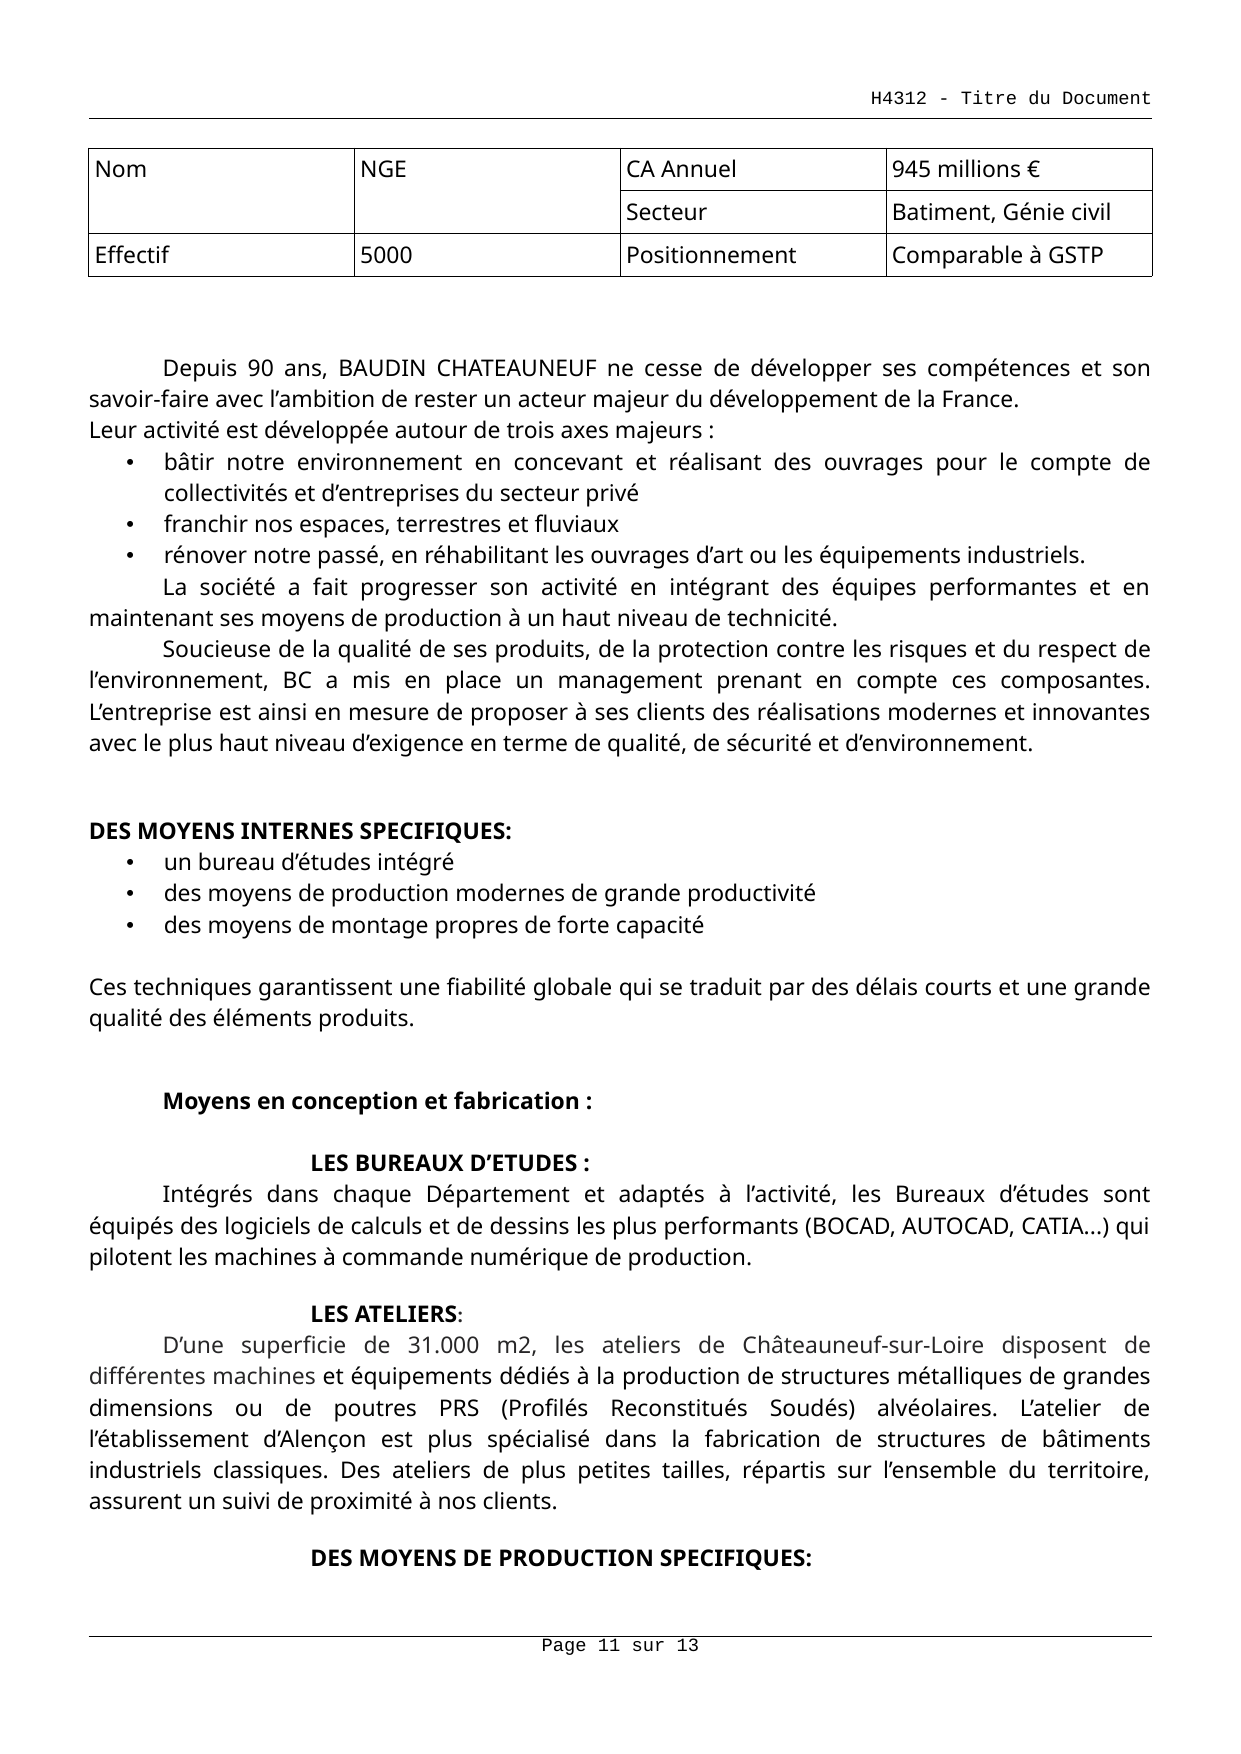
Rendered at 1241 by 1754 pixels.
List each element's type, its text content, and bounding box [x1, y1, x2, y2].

table_cell Comparable à GSTP [887, 234, 1152, 276]
table_cell Positionnement [621, 234, 886, 276]
text La société a fait progresser son activité en intégrant des équipes performantes et en maintenant ses moyens de production à un haut niveau de technicité. [88, 571, 1152, 633]
table_header NGE [355, 149, 620, 233]
list rénover notre passé, en réhabilitant les ouvrages d’art ou les équipements industriels. [126, 539, 1152, 571]
table_header CA Annuel [621, 149, 886, 190]
text DES MOYENS DE PRODUCTION SPECIFIQUES: [88, 1542, 1152, 1573]
list bâtir notre environnement en concevant et réalisant des ouvrages pour le compte de collectivités et d’entreprises du secteur privé [126, 446, 1152, 508]
text D’une superficie de 31.000 m2, les ateliers de Châteauneuf-sur-Loire disposent de différentes machines et équipements dédiés à la production de structures métalliques de grandes dimensions ou de poutres PRS (Profilés Reconstitués Soudés) alvéolaires. L’atelier de l’établissement d’Alençon est plus spécialisé dans la fabrication de structures de bâtiments industriels classiques. Des ateliers de plus petites tailles, répartis sur l’ensemble du territoire, assurent un suivi de proximité à nos clients. [88, 1329, 1152, 1516]
table_cell 5000 [355, 234, 620, 276]
text Depuis 90 ans, BAUDIN CHATEAUNEUF ne cesse de développer ses compétences et son savoir-faire avec l’ambition de rester un acteur majeur du développement de la France. [88, 352, 1152, 414]
text LES BUREAUX D’ETUDES : [88, 1147, 1152, 1178]
list franchir nos espaces, terrestres et fluviaux [126, 508, 1152, 539]
text Intégrés dans chaque Département et adaptés à l’activité, les Bureaux d’études sont équipés des logiciels de calculs et de dessins les plus performants (BOCAD, AUTOCAD, CATIA...) qui pilotent les machines à commande numérique de production. [88, 1178, 1152, 1272]
text DES MOYENS INTERNES SPECIFIQUES: [88, 815, 1152, 846]
table_header Nom [89, 149, 354, 233]
text Leur activité est développée autour de trois axes majeurs : [88, 414, 1152, 446]
list des moyens de montage propres de forte capacité [126, 909, 1152, 940]
table_header 945 millions € [887, 149, 1152, 190]
list Ces techniques garantissent une fiabilité globale qui se traduit par des délais courts et une grande qualité des éléments produits. [51, 971, 1152, 1034]
list des moyens de production modernes de grande productivité [126, 877, 1152, 909]
text Moyens en conception et fabrication : [88, 1085, 1152, 1116]
table_cell Batiment, Génie civil [887, 191, 1152, 233]
table_cell Secteur [621, 191, 886, 233]
text LES ATELIERS: [88, 1298, 1152, 1329]
table_cell Effectif [89, 234, 354, 276]
list un bureau d’études intégré [126, 846, 1152, 877]
text Soucieuse de la qualité de ses produits, de la protection contre les risques et du respect de l’environnement, BC a mis en place un management prenant en compte ces composantes. L’entreprise est ainsi en mesure de proposer à ses clients des réalisations modernes et innovantes avec le plus haut niveau d’exigence en terme de qualité, de sécurité et d’environnement. [88, 633, 1152, 758]
